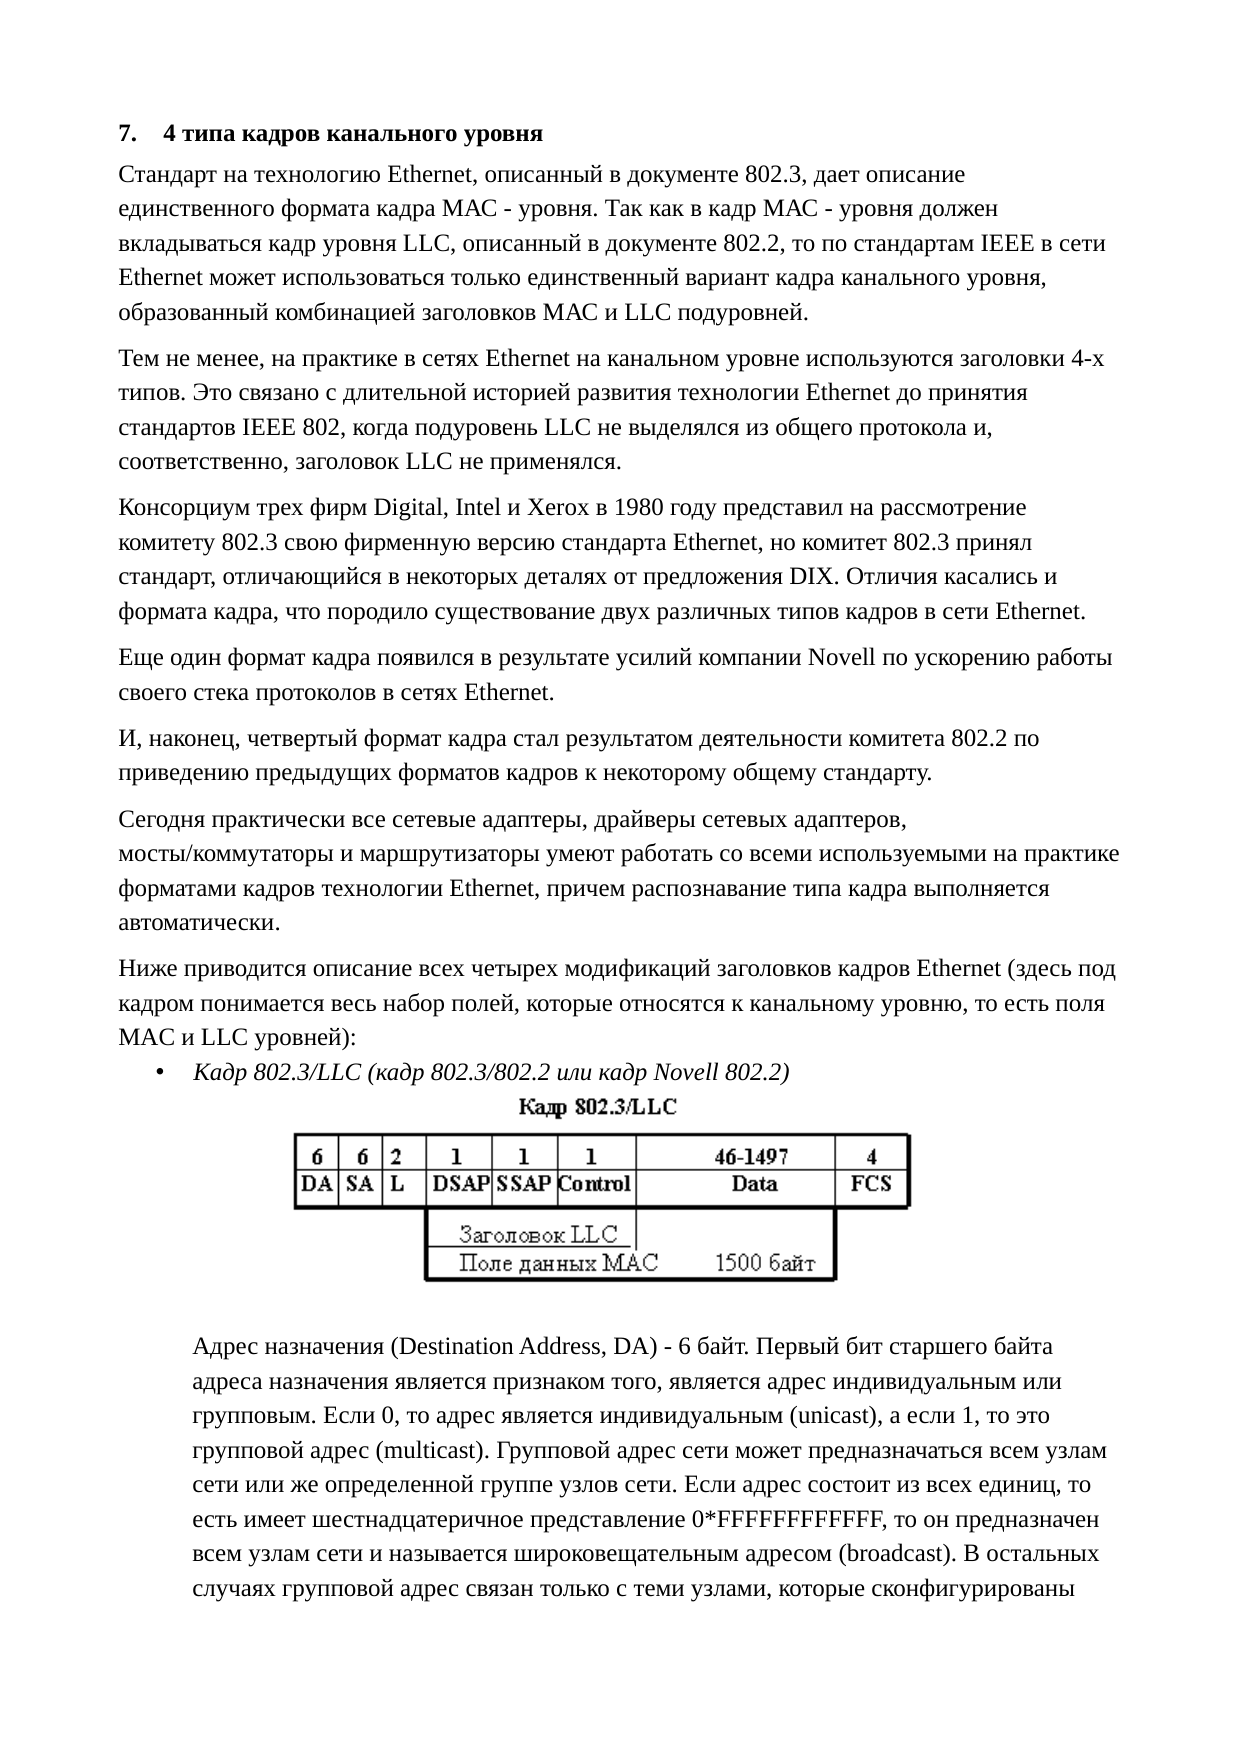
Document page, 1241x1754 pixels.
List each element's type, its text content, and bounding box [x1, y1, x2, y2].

text И, наконец, четвертый формат кадра стал результатом деятельности комитета 802.2 по приведению предыдущих форматов кадров к некоторому общему стандарту. [118, 723, 1122, 786]
text Еще один формат кадра появился в результате усилий компании Novell по ускорению работы своего стека протоколов в сетях Ethernet. [118, 642, 1122, 705]
text Стандарт на технологию Ethernet, описанный в документе 802.3, дает описание единственного формата кадра МАС - уровня. Так как в кадр МАС - уровня должен вкладываться кадр уровня LLC, описанный в документе 802.2, то по стандартам IEEE в сети Ethernet может использоваться только единственный вариант кадра канального уровня, образованный комбинацией заголовков МАС и LLC подуровней. [118, 159, 1122, 325]
list Кадр 802.3/LLC (кадр 802.3/802.2 или кадр Novell 802.2) [156, 1057, 1122, 1086]
text Сегодня практически все сетевые адаптеры, драйверы сетевых адаптеров, мосты/коммутаторы и маршрутизаторы умеют работать со всеми используемыми на практике форматами кадров технологии Ethernet, причем распознавание типа кадра выполняется автоматически. [118, 804, 1122, 936]
text Ниже приводится описание всех четырех модификаций заголовков кадров Ethernet (здесь под кадром понимается весь набор полей, которые относятся к канальному уровню, то есть поля MAC и LLC уровней): [118, 953, 1122, 1051]
subtitle 4 типа кадров канального уровня [118, 118, 1122, 147]
picture [292, 1091, 949, 1326]
text Консорциум трех фирм Digital, Intel и Xerox в 1980 году представил на рассмотрение комитету 802.3 свою фирменную версию стандарта Ethernet, но комитет 802.3 принял стандарт, отличающийся в некоторых деталях от предложения DIX. Отличия касались и формата кадра, что породило существование двух различных типов кадров в сети Ethernet. [118, 492, 1122, 625]
text Адрес назначения (Destination Address, DA) - 6 байт. Первый бит старшего байта адреса назначения является признаком того, является адрес индивидуальным или групповым. Если 0, то адрес является индивидуальным (unicast), а если 1, то это групповой адрес (multicast). Групповой адрес сети может предназначаться всем узлам сети или же определенной группе узлов сети. Если адрес состоит из всех единиц, то есть имеет шестнадцатеричное представление 0*FFFFFFFFFFFF, то он предназначен всем узлам сети и называется широковещательным адресом (broadcast). В остальных случаях групповой адрес связан только с теми узлами, которые сконфигурированы [192, 1103, 1122, 1601]
text Тем не менее, на практике в сетях Ethernet на канальном уровне используются заголовки 4-х типов. Это связано с длительной историей развития технологии Ethernet до принятия стандартов IEEE 802, когда подуровень LLC не выделялся из общего протокола и, соответственно, заголовок LLC не применялся. [118, 343, 1122, 475]
